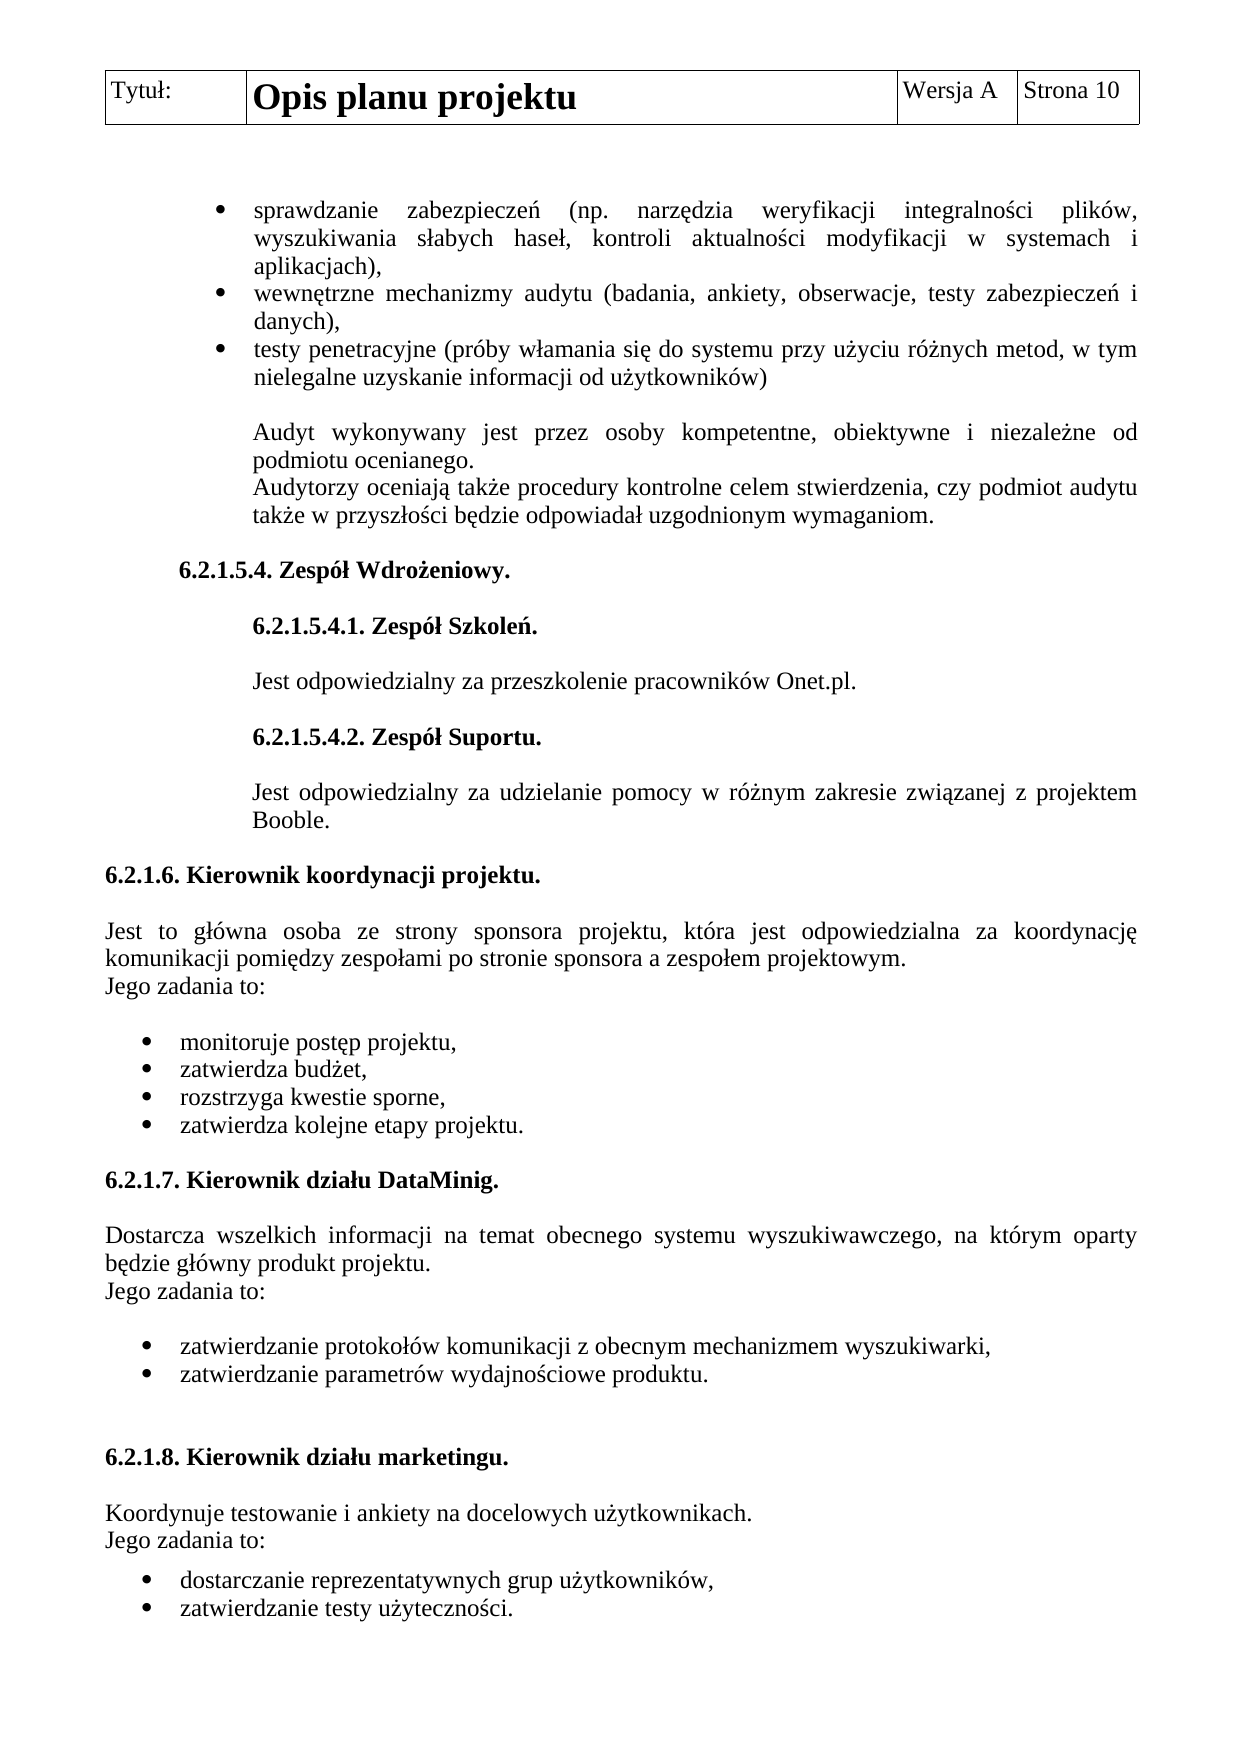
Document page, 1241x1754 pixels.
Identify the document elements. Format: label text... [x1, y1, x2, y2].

text Jego zadania to: [105, 1277, 1138, 1305]
list monitoruje postęp projektu, [142, 1028, 1138, 1055]
list testy penetracyjne (próby włamania się do systemu przy użyciu różnych metod, w tym nielegalne uzyskanie informacji od użytkowników) [216, 335, 1138, 390]
text Jego zadania to: [105, 1526, 1138, 1554]
text 6.2.1.8. Kierownik działu marketingu. [105, 1443, 1138, 1471]
list zatwierdza budżet, [142, 1055, 1138, 1083]
list dostarczanie reprezentatywnych grup użytkowników, [142, 1567, 1138, 1594]
list zatwierdza kolejne etapy projektu. [142, 1111, 1138, 1138]
text 6.2.1.5.4.2. Zespół Suportu. [178, 723, 1138, 751]
text Audyt wykonywany jest przez osoby kompetentne, obiektywne i niezależne od podmiotu ocenianego. [252, 418, 1138, 473]
text 6.2.1.5.4.1. Zespół Szkoleń. [178, 612, 1138, 640]
text Audytorzy oceniają także procedury kontrolne celem stwierdzenia, czy podmiot audytu także w przyszłości będzie odpowiadał uzgodnionym wymaganiom. [252, 473, 1138, 529]
list zatwierdzanie parametrów wydajnościowe produktu. [142, 1360, 1138, 1388]
text 6.2.1.7. Kierownik działu DataMinig. [105, 1166, 1138, 1194]
text Koordynuje testowanie i ankiety na docelowych użytkownikach. [105, 1499, 1138, 1526]
text Jego zadania to: [105, 972, 1138, 1000]
list wewnętrzne mechanizmy audytu (badania, ankiety, obserwacje, testy zabezpieczeń i danych), [216, 279, 1138, 335]
text Dostarcza wszelkich informacji na temat obecnego systemu wyszukiwawczego, na którym oparty będzie główny produkt projektu. [105, 1222, 1138, 1277]
list sprawdzanie zabezpieczeń (np. narzędzia weryfikacji integralności plików, wyszukiwania słabych haseł, kontroli aktualności modyfikacji w systemach i aplikacjach), [216, 196, 1138, 279]
text 6.2.1.6. Kierownik koordynacji projektu. [105, 861, 1138, 889]
list rozstrzyga kwestie sporne, [142, 1083, 1138, 1111]
list zatwierdzanie protokołów komunikacji z obecnym mechanizmem wyszukiwarki, [142, 1332, 1138, 1360]
text 6.2.1.5.4. Zespół Wdrożeniowy. [178, 557, 1138, 584]
text Jest odpowiedzialny za udzielanie pomocy w różnym zakresie związanej z projektem Booble. [252, 778, 1138, 834]
text Jest to główna osoba ze strony sponsora projektu, która jest odpowiedzialna za koordynację komunikacji pomiędzy zespołami po stronie sponsora a zespołem projektowym. [105, 917, 1138, 972]
list zatwierdzanie testy użyteczności. [142, 1594, 1138, 1622]
text Jest odpowiedzialny za przeszkolenie pracowników Onet.pl. [178, 667, 1138, 695]
